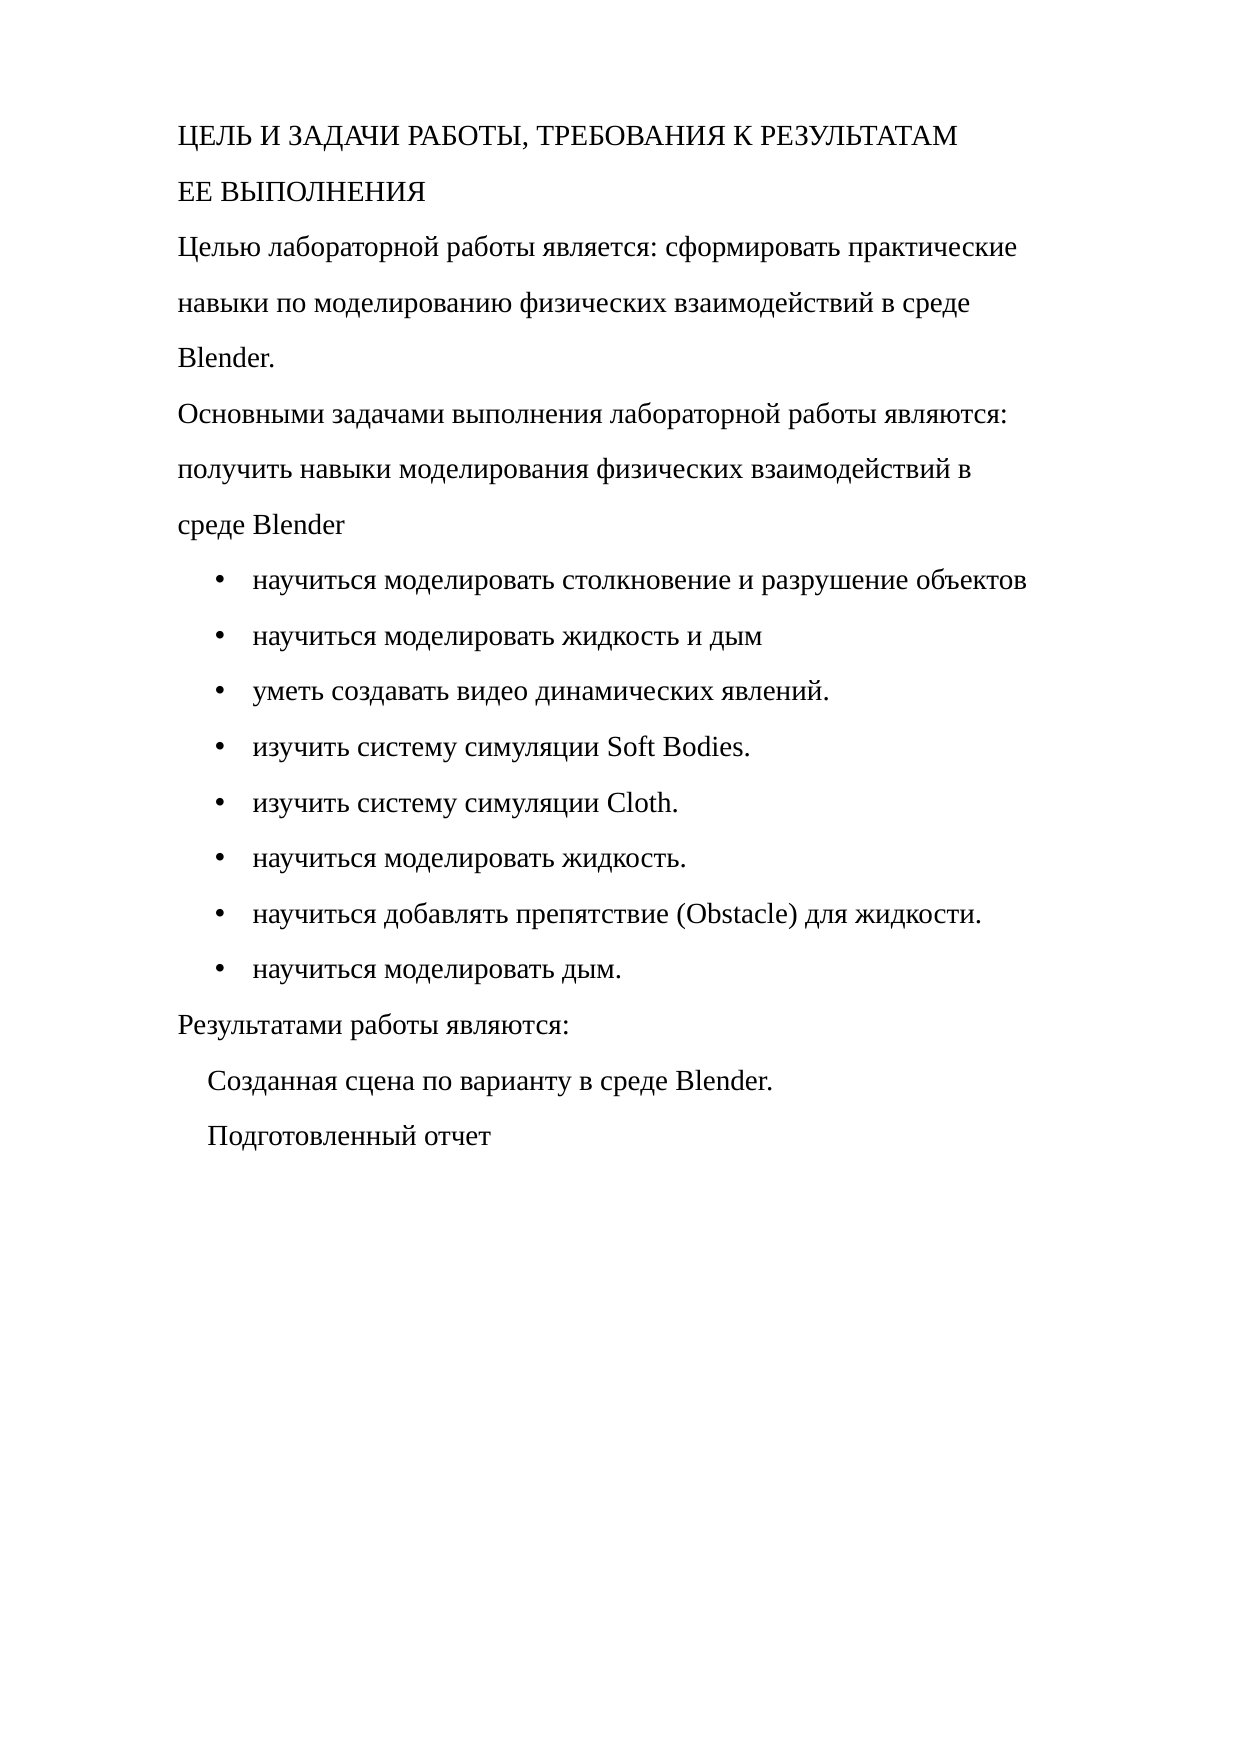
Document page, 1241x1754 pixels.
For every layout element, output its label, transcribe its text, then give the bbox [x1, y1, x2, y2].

text ЦЕЛЬ И ЗАДАЧИ РАБОТЫ, ТРЕБОВАНИЯ К РЕЗУЛЬТАТАМ [177, 118, 1152, 152]
text  Подготовленный отчет [177, 1118, 1152, 1152]
list научиться добавлять препятствие (Obstacle) для жидкости. [215, 896, 1152, 930]
list изучить систему симуляции Soft Bodies. [215, 729, 1152, 763]
text Целью лабораторной работы является: сформировать практические [177, 229, 1152, 263]
text получить навыки моделирования физических взаимодействий в [177, 451, 1152, 485]
text навыки по моделированию физических взаимодействий в среде [177, 285, 1152, 318]
text Blender. [177, 340, 1152, 374]
list научиться моделировать дым. [215, 952, 1152, 985]
list научиться моделировать столкновение и разрушение объектов [215, 562, 1152, 596]
list научиться моделировать жидкость. [215, 840, 1152, 874]
list научиться моделировать жидкость и дым [215, 618, 1152, 652]
text ЕЕ ВЫПОЛНЕНИЯ [177, 174, 1152, 207]
text  Созданная сцена по варианту в среде Blender. [177, 1063, 1152, 1096]
text среде Blender [177, 507, 1152, 540]
text Результатами работы являются: [177, 1007, 1152, 1041]
text Основными задачами выполнения лабораторной работы являются: [177, 396, 1152, 429]
list изучить систему симуляции Cloth. [215, 785, 1152, 818]
list уметь создавать видео динамических явлений. [215, 673, 1152, 707]
